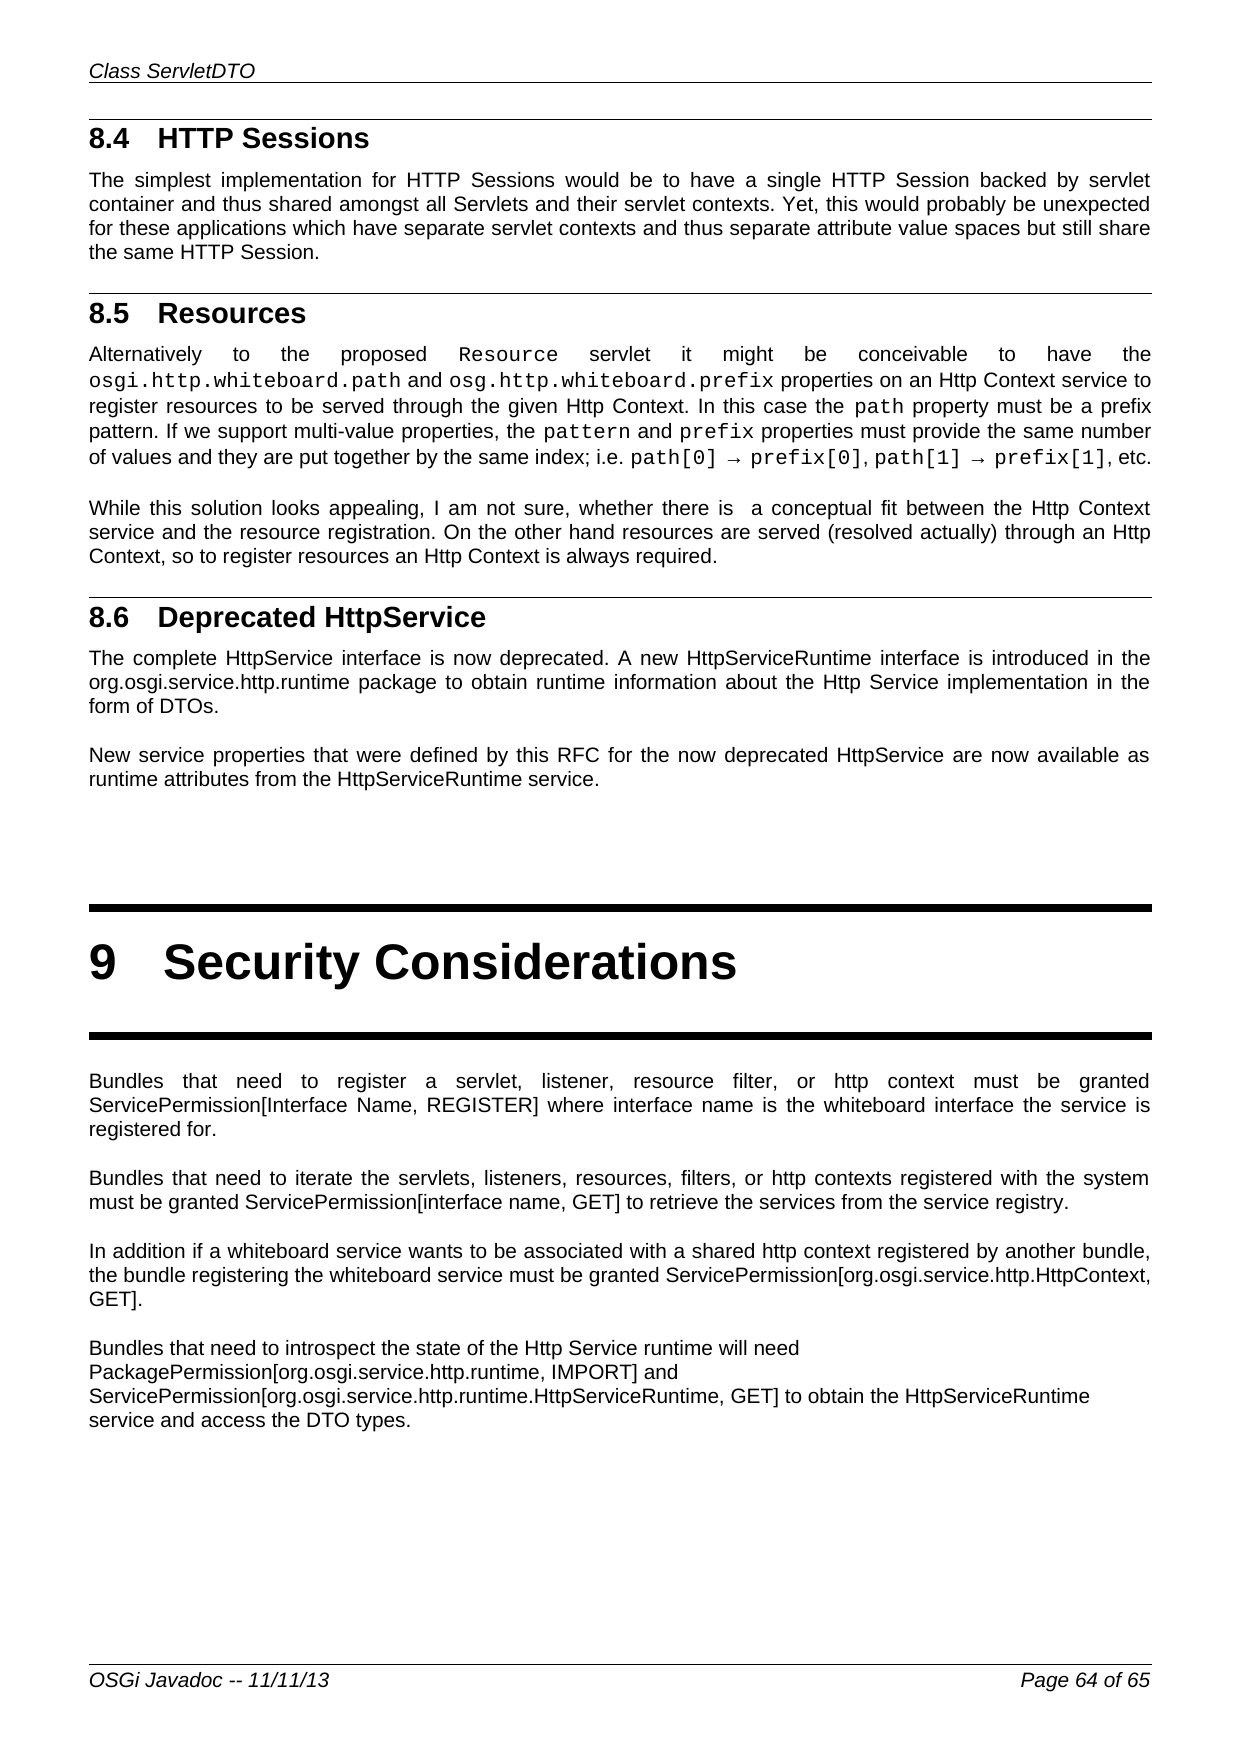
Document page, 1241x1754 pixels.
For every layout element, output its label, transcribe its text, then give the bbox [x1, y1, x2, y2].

subtitle Security Considerations [88, 905, 1152, 1040]
text Bundles that need to register a servlet, listener, resource filter, or http context must be granted ServicePermission[Interface Name, REGISTER] where interface name is the whiteboard interface the service is registered for. [88, 1069, 1152, 1141]
text In addition if a whiteboard service wants to be associated with a shared http context registered by another bundle, the bundle registering the whiteboard service must be granted ServicePermission[org.osgi.service.http.HttpContext, GET]. [88, 1239, 1152, 1311]
text The complete HttpService interface is now deprecated. A new HttpServiceRuntime interface is introduced in the org.osgi.service.http.runtime package to obtain runtime information about the Http Service implementation in the form of DTOs. [88, 646, 1152, 718]
text Alternatively to the proposed Resource servlet it might be conceivable to have the osgi.http.whiteboard.path and osg.http.whiteboard.prefix properties on an Http Context service to register resources to be served through the given Http Context. In this case the path property must be a prefix pattern. If we support multi-value properties, the pattern and prefix properties must provide the same number of values and they are put together by the same index; i.e. path[0] → prefix[0], path[1] → prefix[1], etc. [88, 342, 1152, 471]
text While this solution looks appealing, I am not sure, whether there is a conceptual fit between the Http Context service and the resource registration. On the other hand resources are served (resolved actually) through an Http Context, so to register resources an Http Context is always required. [88, 496, 1152, 568]
text Bundles that need to iterate the servlets, listeners, resources, filters, or http contexts registered with the system must be granted ServicePermission[interface name, GET] to retrieve the services from the service registry. [88, 1166, 1152, 1214]
subtitle Deprecated HttpService [88, 598, 1152, 634]
subtitle Resources [88, 294, 1152, 329]
text Bundles that need to introspect the state of the Http Service runtime will need PackagePermission[org.osgi.service.http.runtime, IMPORT] and ServicePermission[org.osgi.service.http.runtime.HttpServiceRuntime, GET] to obtain the HttpServiceRuntime service and access the DTO types. [88, 1336, 1152, 1432]
subtitle HTTP Sessions [88, 120, 1152, 155]
text New service properties that were defined by this RFC for the now deprecated HttpService are now available as runtime attributes from the HttpServiceRuntime service. [88, 743, 1152, 791]
text The simplest implementation for HTTP Sessions would be to have a single HTTP Session backed by servlet container and thus shared amongst all Servlets and their servlet contexts. Yet, this would probably be unexpected for these applications which have separate servlet contexts and thus separate attribute value spaces but still share the same HTTP Session. [88, 168, 1152, 263]
